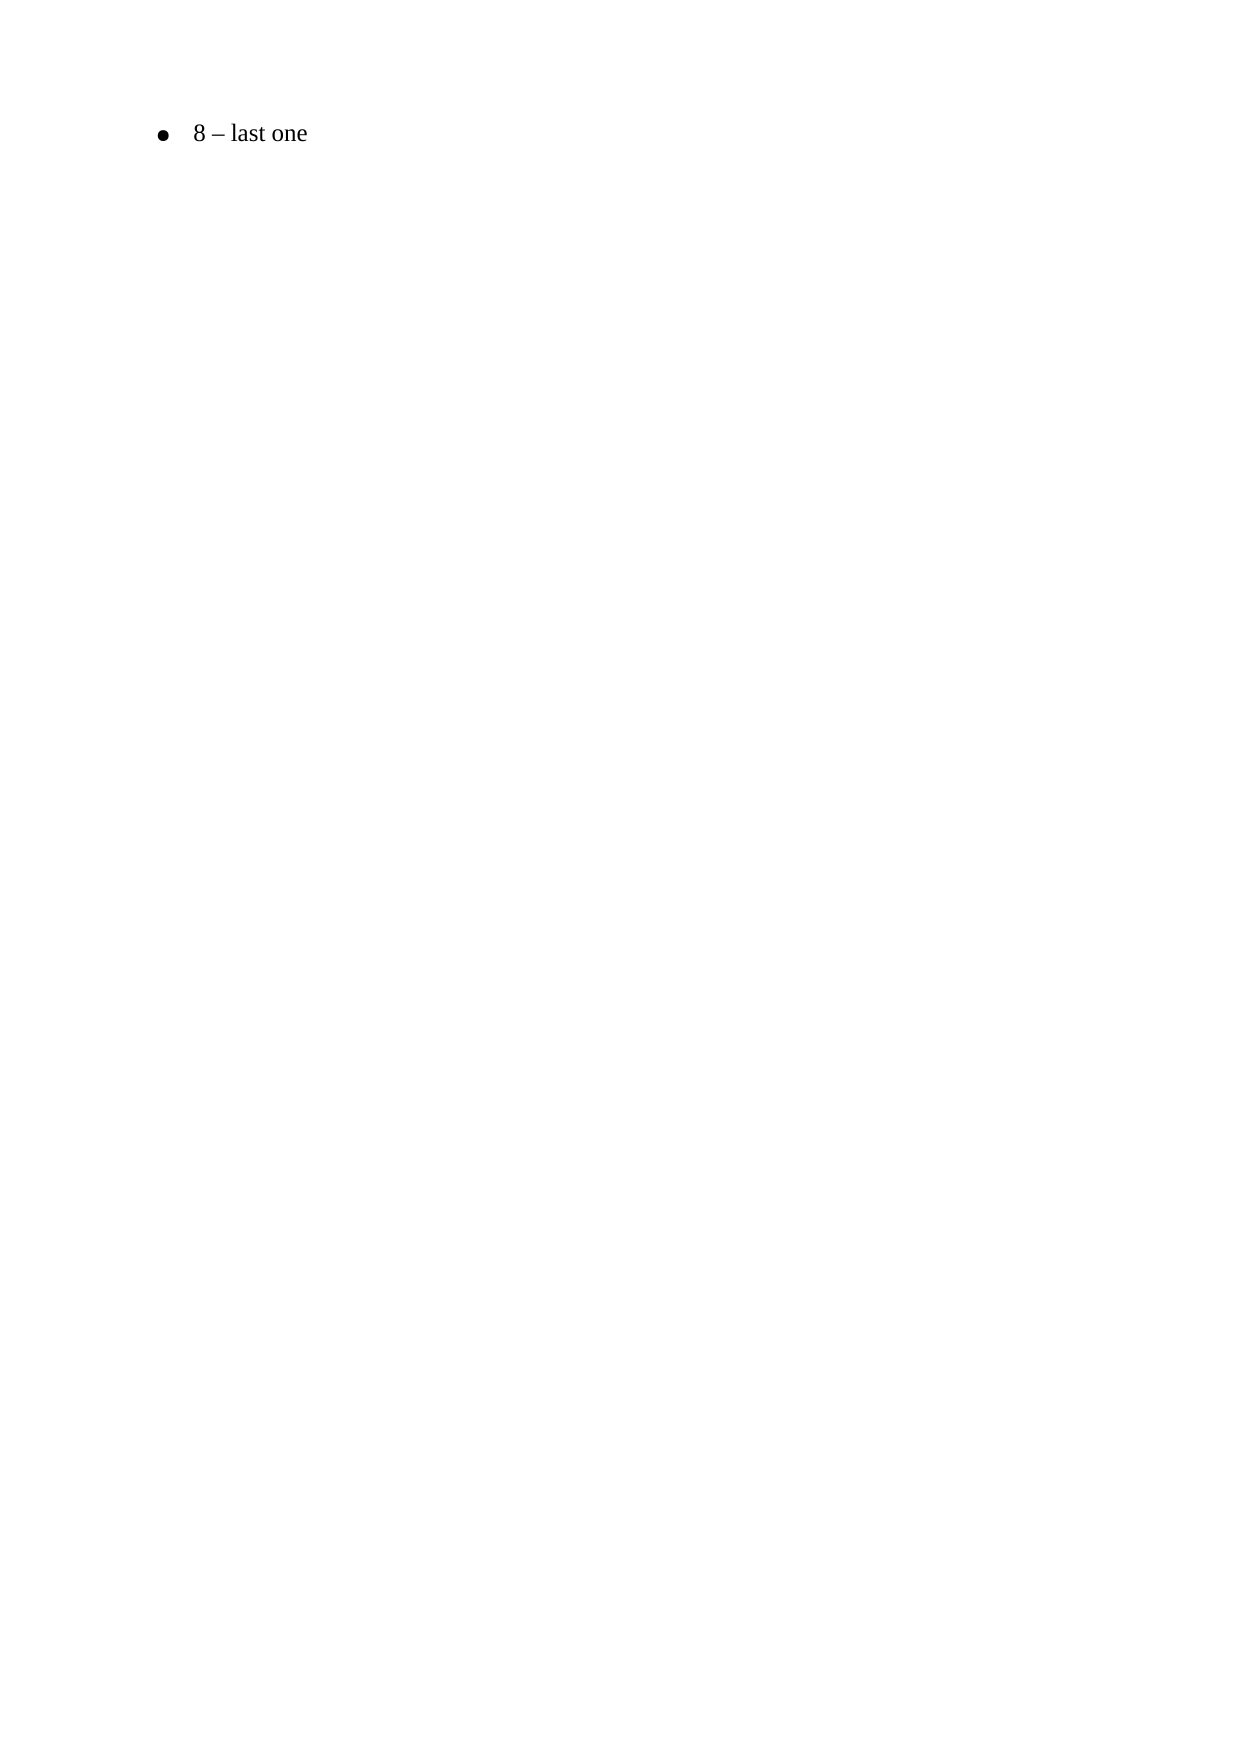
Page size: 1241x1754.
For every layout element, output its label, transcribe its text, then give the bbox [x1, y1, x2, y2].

list 8 – last one [156, 118, 1122, 147]
